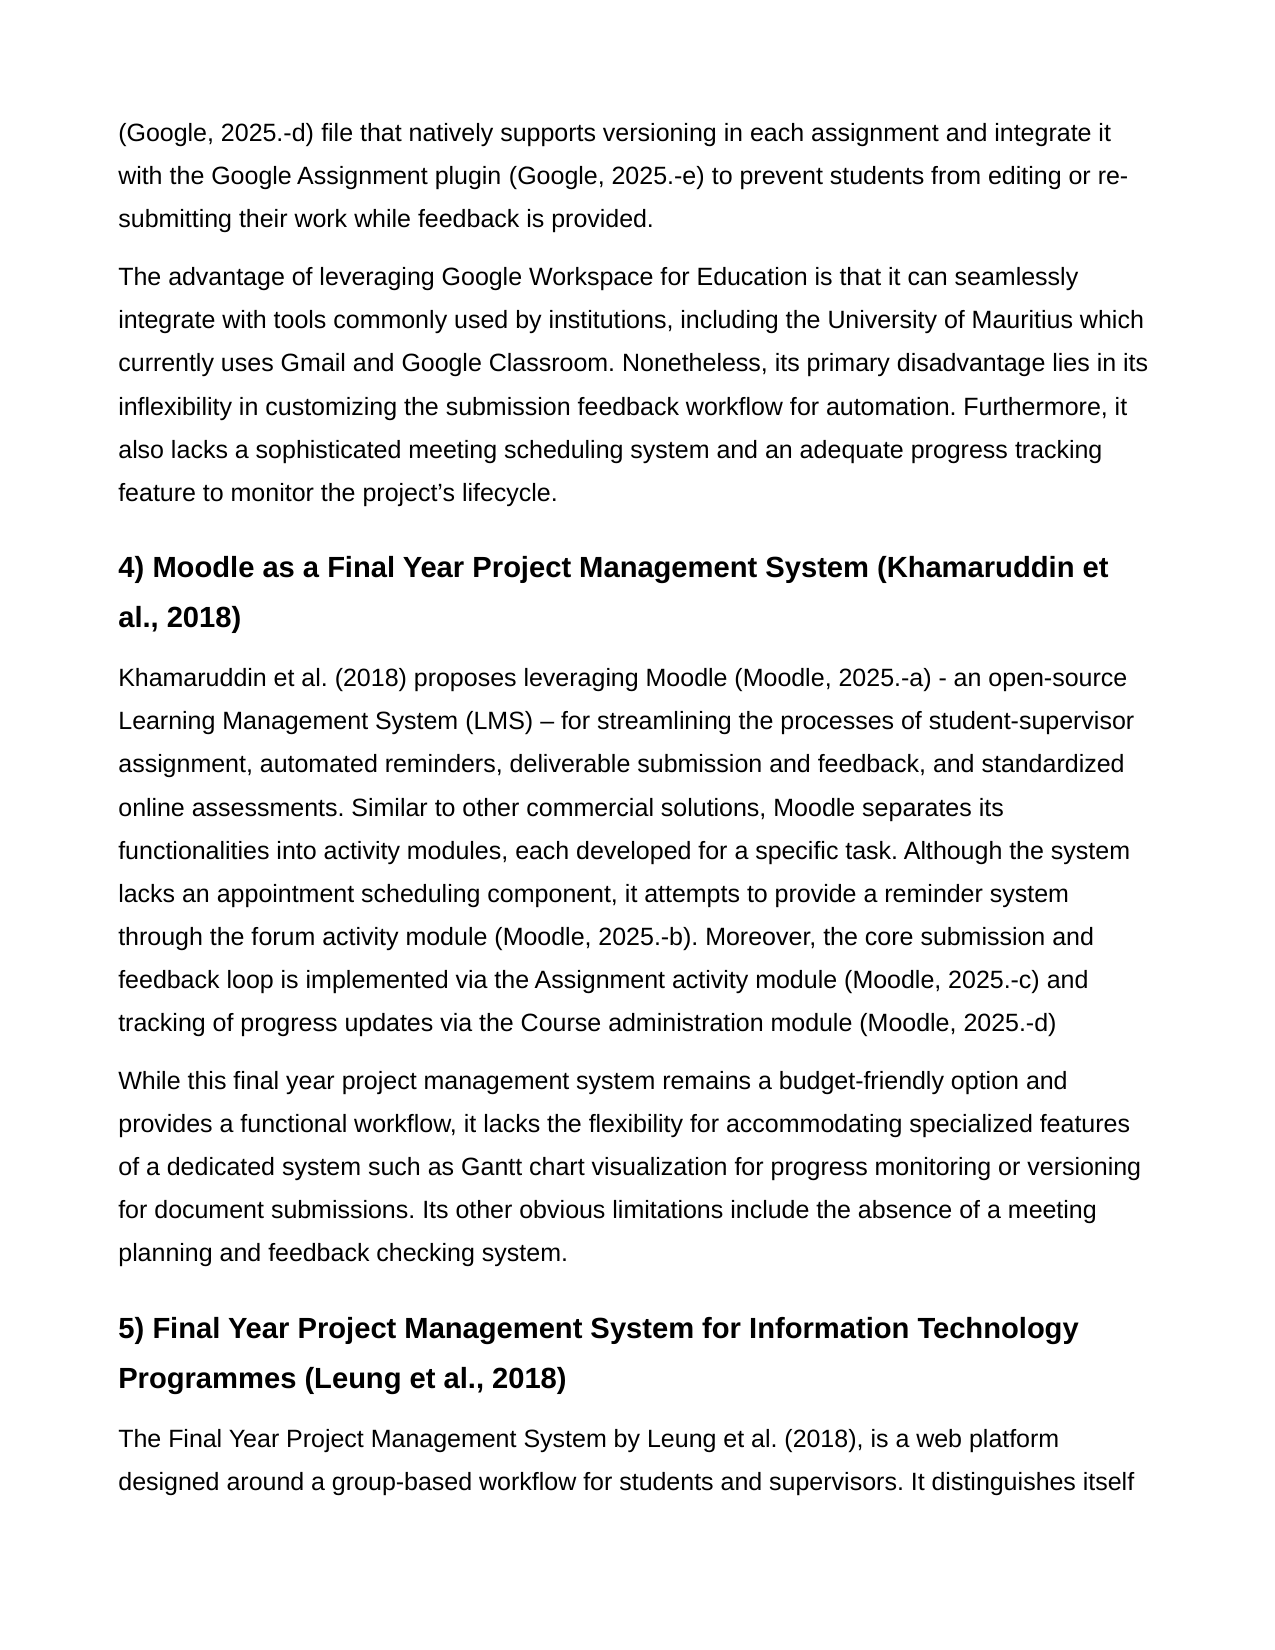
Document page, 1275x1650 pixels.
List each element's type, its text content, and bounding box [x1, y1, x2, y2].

text While this final year project management system remains a budget-friendly option and provides a functional workflow, it lacks the flexibility for accommodating specialized features of a dedicated system such as Gantt chart visualization for progress monitoring or versioning for document submissions. Its other obvious limitations include the absence of a meeting planning and feedback checking system. [118, 1066, 1157, 1267]
text The advantage of leveraging Google Workspace for Education is that it can seamlessly integrate with tools commonly used by institutions, including the University of Mauritius which currently uses Gmail and Google Classroom. Nonetheless, its primary disadvantage lies in its inflexibility in customizing the submission feedback workflow for automation. Furthermore, it also lacks a sophisticated meeting scheduling system and an adequate progress tracking feature to monitor the project’s lifecycle. [118, 262, 1157, 506]
subtitle 5) Final Year Project Management System for Information Technology Programmes (Leung et al., 2018) [118, 1311, 1157, 1394]
subtitle 4) Moodle as a Final Year Project Management System (Khamaruddin et al., 2018) [118, 550, 1157, 634]
text The Final Year Project Management System by Leung et al. (2018), is a web platform designed around a group-based workflow for students and supervisors. It distinguishes itself [118, 1424, 1157, 1496]
text Khamaruddin et al. (2018) proposes leveraging Moodle (Moodle, 2025.-a) - an open-source Learning Management System (LMS) – for streamlining the processes of student-supervisor assignment, automated reminders, deliverable submission and feedback, and standardized online assessments. Similar to other commercial solutions, Moodle separates its functionalities into activity modules, each developed for a specific task. Although the system lacks an appointment scheduling component, it attempts to provide a reminder system through the forum activity module (Moodle, 2025.-b). Moreover, the core submission and feedback loop is implemented via the Assignment activity module (Moodle, 2025.-c) and tracking of progress updates via the Course administration module (Moodle, 2025.-d) [118, 663, 1157, 1037]
text (Google, 2025.-d) file that natively supports versioning in each assignment and integrate it with the Google Assignment plugin (Google, 2025.-e) to prevent students from editing or re-submitting their work while feedback is provided. [118, 118, 1157, 233]
